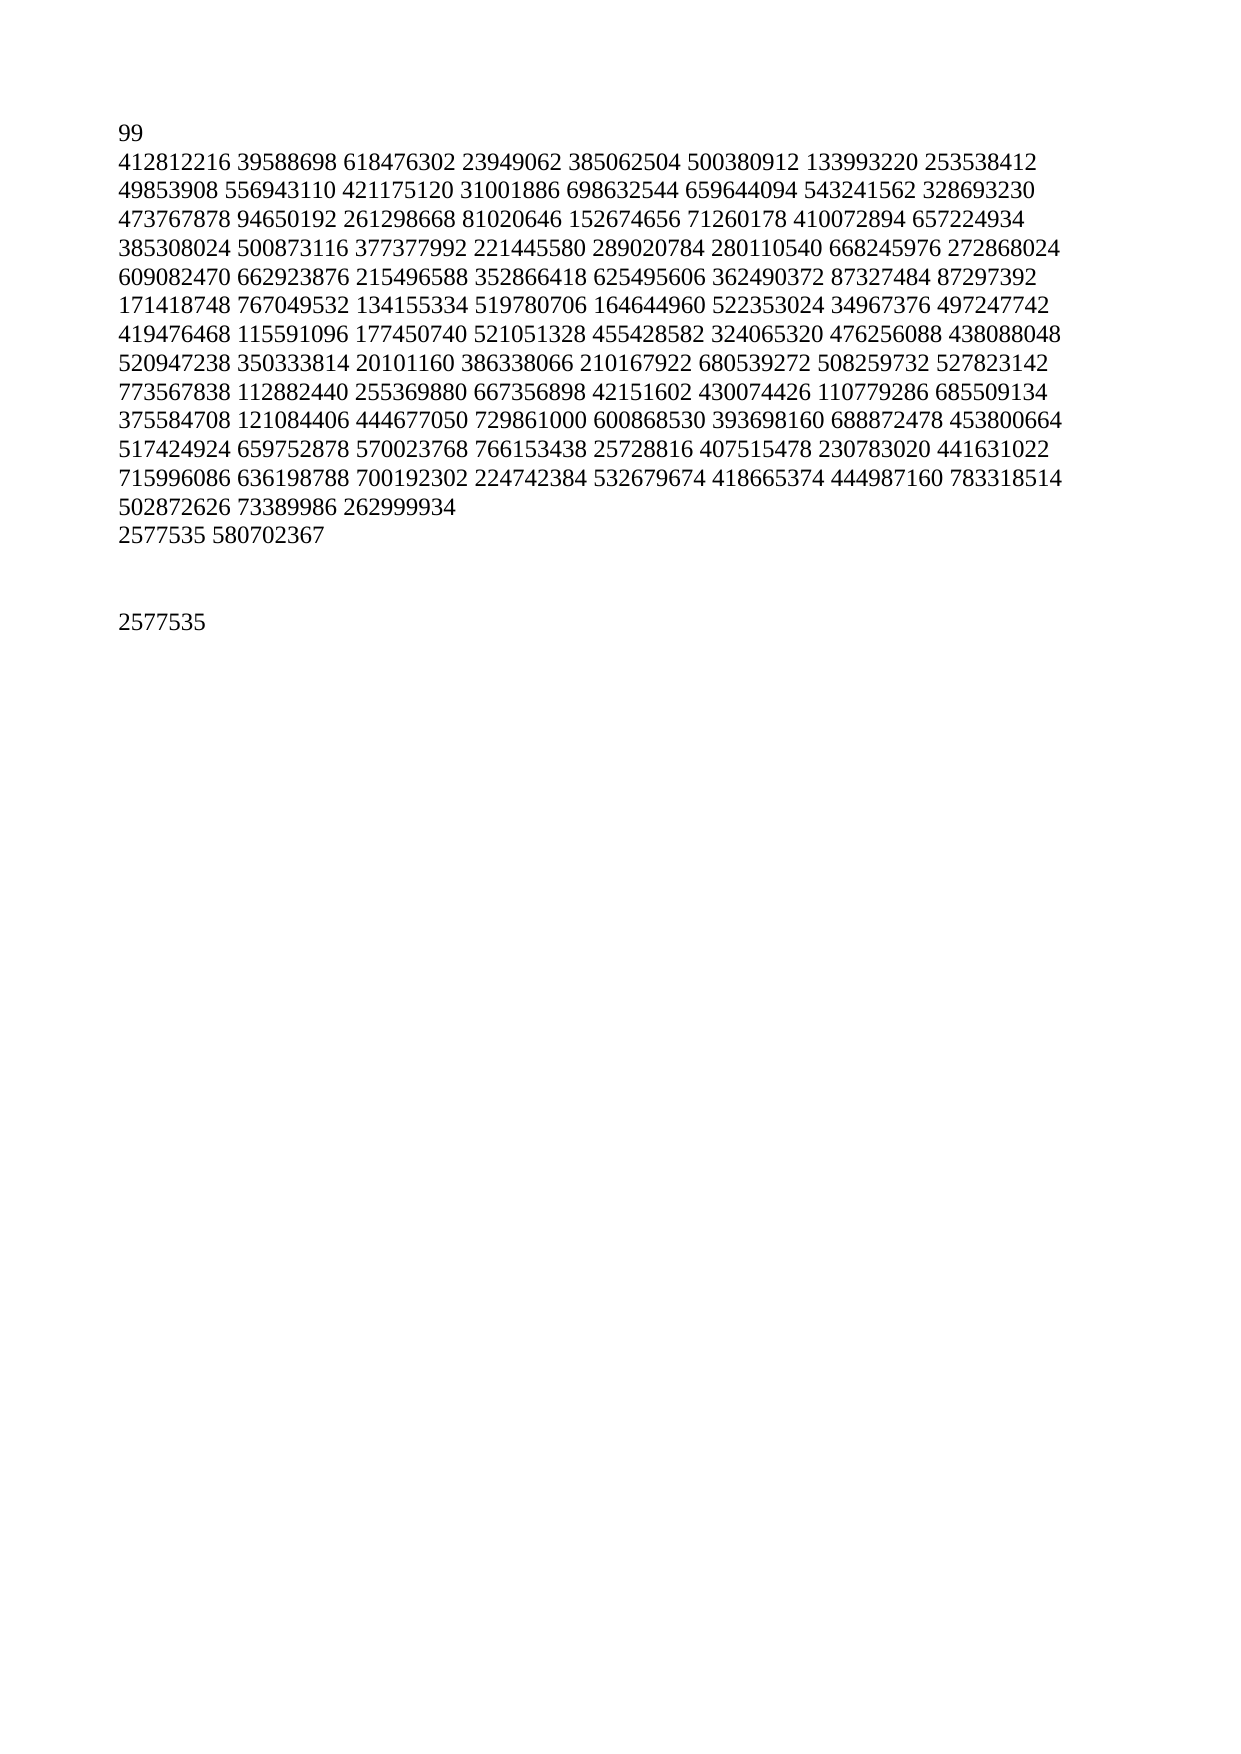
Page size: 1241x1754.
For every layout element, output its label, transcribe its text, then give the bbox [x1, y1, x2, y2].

text 99 [118, 118, 1122, 147]
text 2577535 [118, 607, 1122, 636]
text 412812216 39588698 618476302 23949062 385062504 500380912 133993220 253538412 49853908 556943110 421175120 31001886 698632544 659644094 543241562 328693230 473767878 94650192 261298668 81020646 152674656 71260178 410072894 657224934 385308024 500873116 377377992 221445580 289020784 280110540 668245976 272868024 609082470 662923876 215496588 352866418 625495606 362490372 87327484 87297392 171418748 767049532 134155334 519780706 164644960 522353024 34967376 497247742 419476468 115591096 177450740 521051328 455428582 324065320 476256088 438088048 520947238 350333814 20101160 386338066 210167922 680539272 508259732 527823142 773567838 112882440 255369880 667356898 42151602 430074426 110779286 685509134 375584708 121084406 444677050 729861000 600868530 393698160 688872478 453800664 517424924 659752878 570023768 766153438 25728816 407515478 230783020 441631022 715996086 636198788 700192302 224742384 532679674 418665374 444987160 783318514 502872626 73389986 262999934 [118, 147, 1122, 521]
text 2577535 580702367 [118, 521, 1122, 549]
